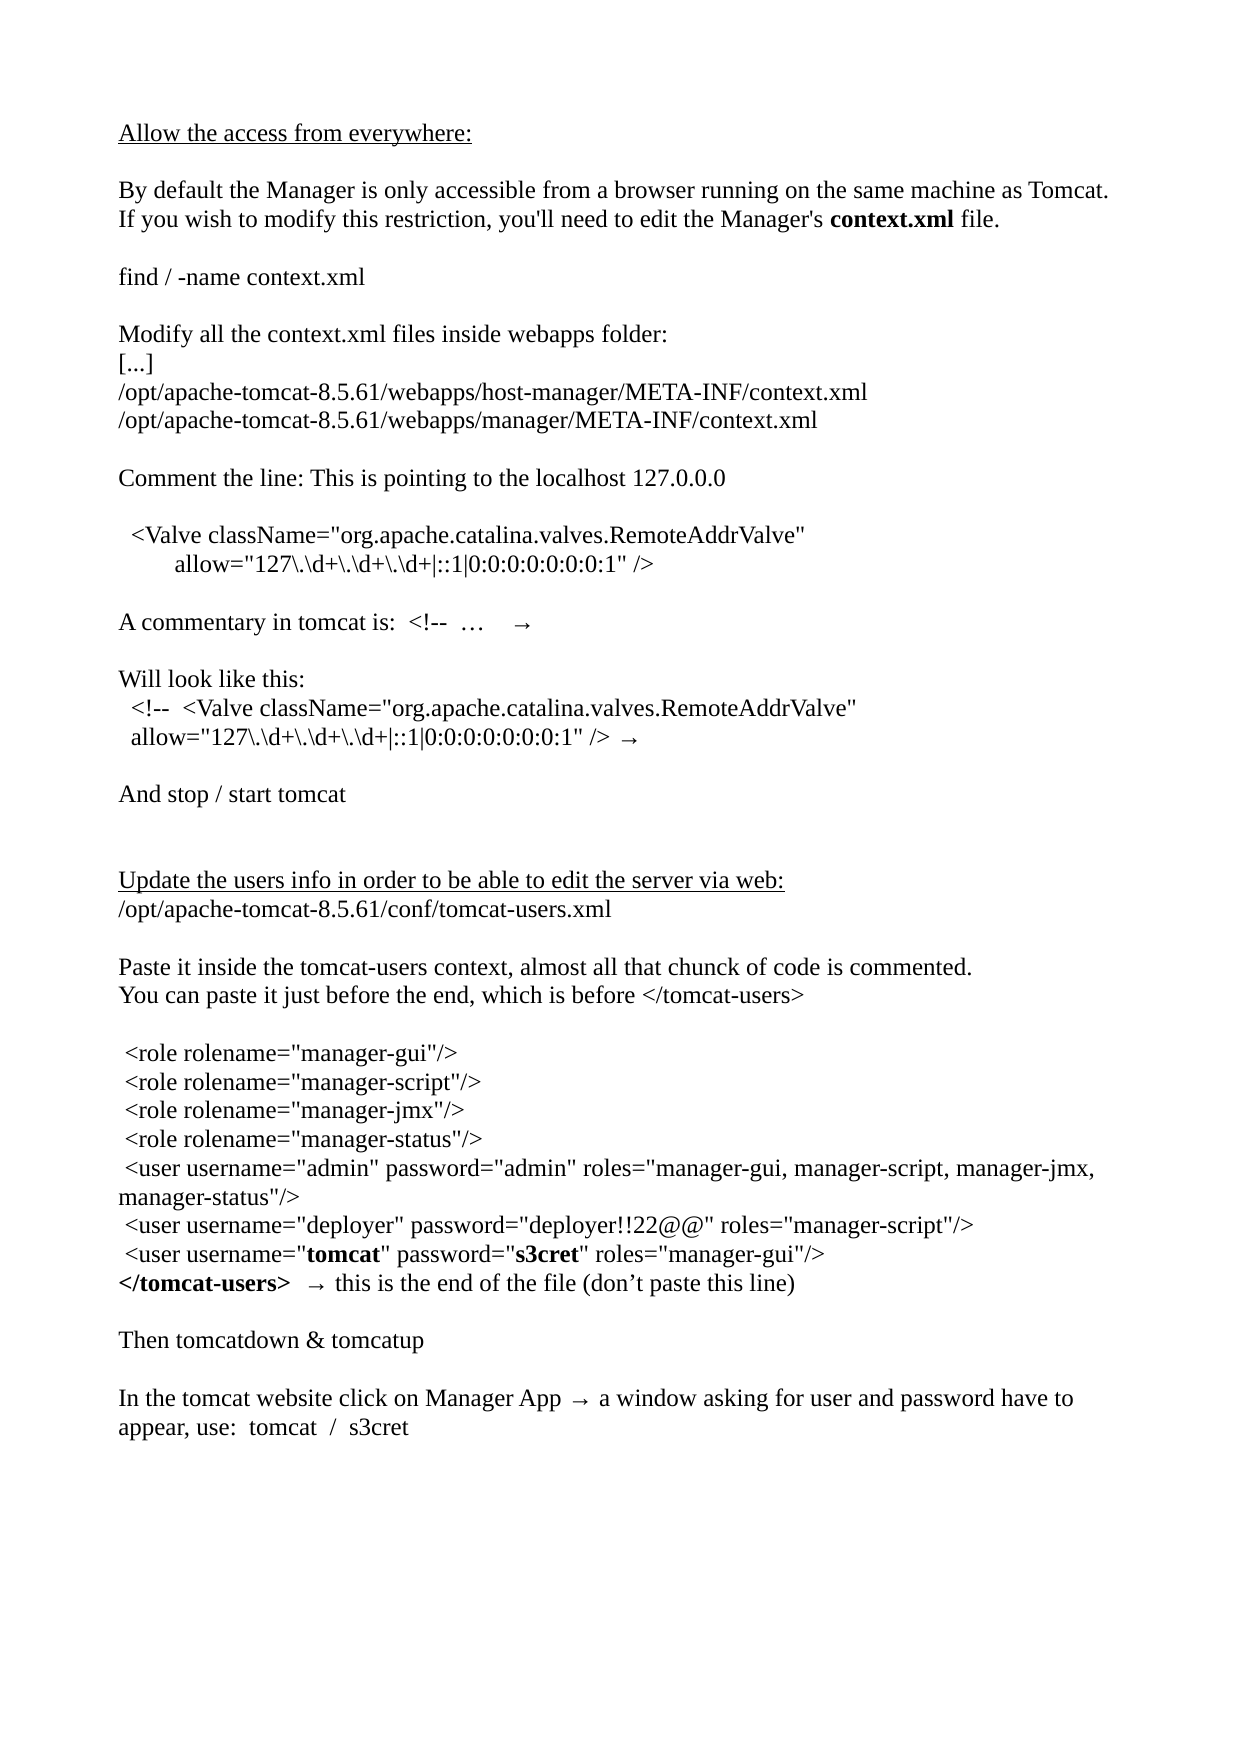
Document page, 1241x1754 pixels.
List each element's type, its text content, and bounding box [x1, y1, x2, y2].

text You can paste it just before the end, which is before </tomcat-users> [118, 981, 1122, 1009]
text /opt/apache-tomcat-8.5.61/conf/tomcat-users.xml [118, 894, 1122, 923]
text </tomcat-users> → this is the end of the file (don’t paste this line) [118, 1268, 1122, 1297]
text <role rolename="manager-status"/> [118, 1124, 1122, 1153]
text In the tomcat website click on Manager App → a window asking for user and password have to appear, use: tomcat / s3cret [118, 1383, 1122, 1441]
text Comment the line: This is pointing to the localhost 127.0.0.0 [118, 463, 1122, 492]
text allow="127\.\d+\.\d+\.\d+|::1|0:0:0:0:0:0:0:1" /> → [118, 722, 1122, 751]
text <role rolename="manager-gui"/> [118, 1038, 1122, 1067]
text <user username="deployer" password="deployer!!22@@" roles="manager-script"/> [118, 1211, 1122, 1239]
text <Valve className="org.apache.catalina.valves.RemoteAddrValve" [118, 521, 1122, 549]
text <user username="tomcat" password="s3cret" roles="manager-gui"/> [118, 1239, 1122, 1268]
text <user username="admin" password="admin" roles="manager-gui, manager-script, manager-jmx, manager-status"/> [118, 1153, 1122, 1211]
text allow="127\.\d+\.\d+\.\d+|::1|0:0:0:0:0:0:0:1" /> [118, 549, 1122, 578]
text Then tomcatdown & tomcatup [118, 1326, 1122, 1354]
text [...] [118, 348, 1122, 377]
text Allow the access from everywhere: [118, 118, 1122, 147]
text <role rolename="manager-script"/> [118, 1067, 1122, 1096]
text find / -name context.xml [118, 262, 1122, 291]
text Modify all the context.xml files inside webapps folder: [118, 319, 1122, 348]
text And stop / start tomcat [118, 779, 1122, 808]
text Update the users info in order to be able to edit the server via web: [118, 866, 1122, 894]
text /opt/apache-tomcat-8.5.61/webapps/manager/META-INF/context.xml [118, 406, 1122, 434]
text Will look like this: [118, 664, 1122, 693]
text A commentary in tomcat is: <!-- … → [118, 607, 1122, 636]
text Paste it inside the tomcat-users context, almost all that chunck of code is commented. [118, 952, 1122, 981]
text By default the Manager is only accessible from a browser running on the same machine as Tomcat. If you wish to modify this restriction, you'll need to edit the Manager's context.xml file. [118, 176, 1122, 233]
text <role rolename="manager-jmx"/> [118, 1096, 1122, 1124]
text /opt/apache-tomcat-8.5.61/webapps/host-manager/META-INF/context.xml [118, 377, 1122, 406]
text <!-- <Valve className="org.apache.catalina.valves.RemoteAddrValve" [118, 693, 1122, 722]
